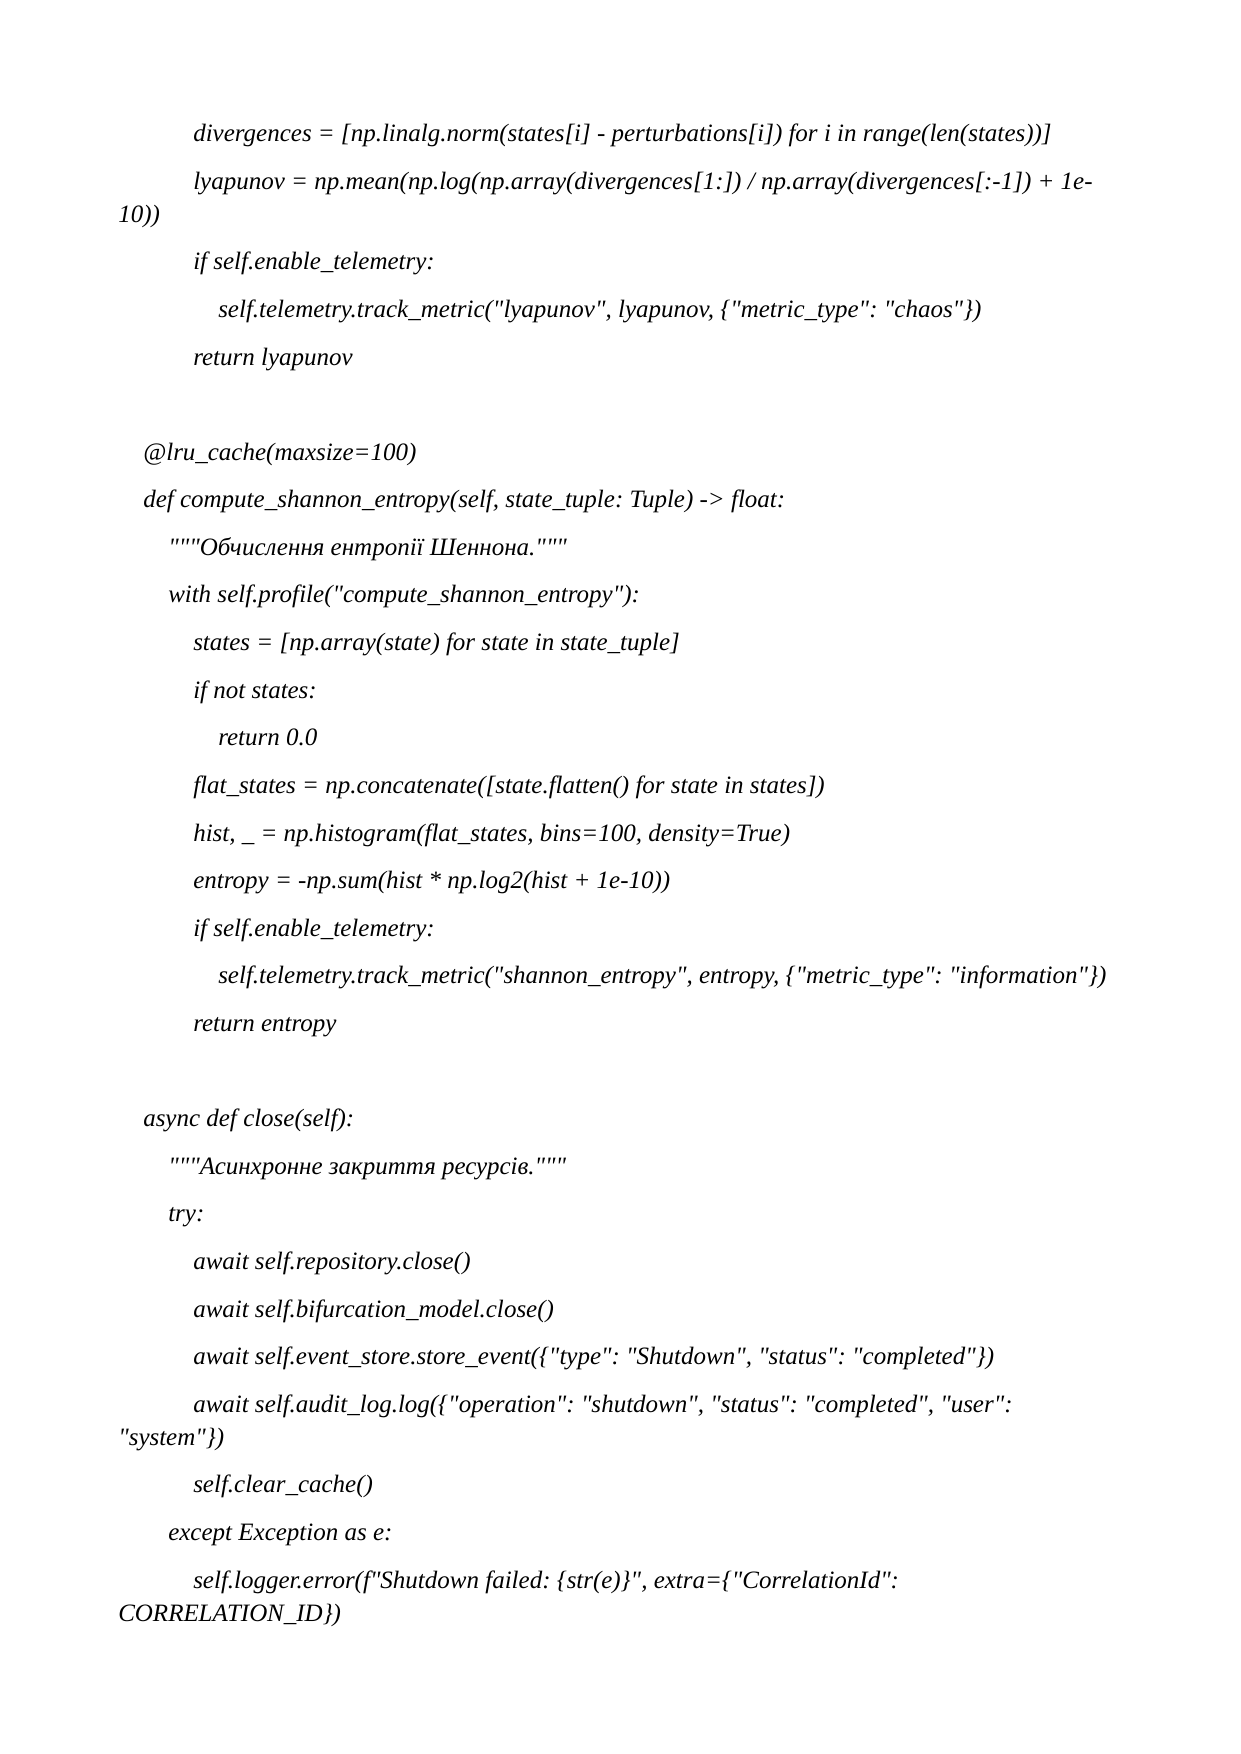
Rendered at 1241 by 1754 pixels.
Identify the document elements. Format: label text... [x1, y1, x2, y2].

text async def close(self): [118, 1103, 1122, 1132]
text with self.profile("compute_shannon_entropy"): [118, 579, 1122, 608]
text flat_states = np.concatenate([state.flatten() for state in states]) [118, 770, 1122, 799]
text @lru_cache(maxsize=100) [118, 437, 1122, 466]
text return lyapunov [118, 342, 1122, 370]
text if self.enable_telemetry: [118, 913, 1122, 942]
text lyapunov = np.mean(np.log(np.array(divergences[1:]) / np.array(divergences[:-1]) + 1e-10)) [118, 166, 1122, 227]
text return entropy [118, 1008, 1122, 1037]
text self.telemetry.track_metric("shannon_entropy", entropy, {"metric_type": "information"}) [118, 960, 1122, 989]
text try: [118, 1198, 1122, 1227]
text divergences = [np.linalg.norm(states[i] - perturbations[i]) for i in range(len(states))] [118, 118, 1122, 147]
text entropy = -np.sum(hist * np.log2(hist + 1e-10)) [118, 865, 1122, 894]
text if not states: [118, 675, 1122, 703]
text def compute_shannon_entropy(self, state_tuple: Tuple) -> float: [118, 484, 1122, 513]
text await self.audit_log.log({"operation": "shutdown", "status": "completed", "user": "system"}) [118, 1389, 1122, 1451]
text """Обчислення ентропії Шеннона.""" [118, 532, 1122, 561]
text await self.repository.close() [118, 1246, 1122, 1275]
text await self.event_store.store_event({"type": "Shutdown", "status": "completed"}) [118, 1341, 1122, 1370]
text except Exception as e: [118, 1517, 1122, 1546]
text self.logger.error(f"Shutdown failed: {str(e)}", extra={"CorrelationId": CORRELATION_ID}) [118, 1565, 1122, 1626]
text states = [np.array(state) for state in state_tuple] [118, 627, 1122, 656]
text if self.enable_telemetry: [118, 246, 1122, 275]
text self.clear_cache() [118, 1469, 1122, 1498]
text hist, _ = np.histogram(flat_states, bins=100, density=True) [118, 818, 1122, 846]
text """Асинхронне закриття ресурсів.""" [118, 1151, 1122, 1179]
text await self.bifurcation_model.close() [118, 1294, 1122, 1322]
text return 0.0 [118, 722, 1122, 751]
text self.telemetry.track_metric("lyapunov", lyapunov, {"metric_type": "chaos"}) [118, 294, 1122, 323]
